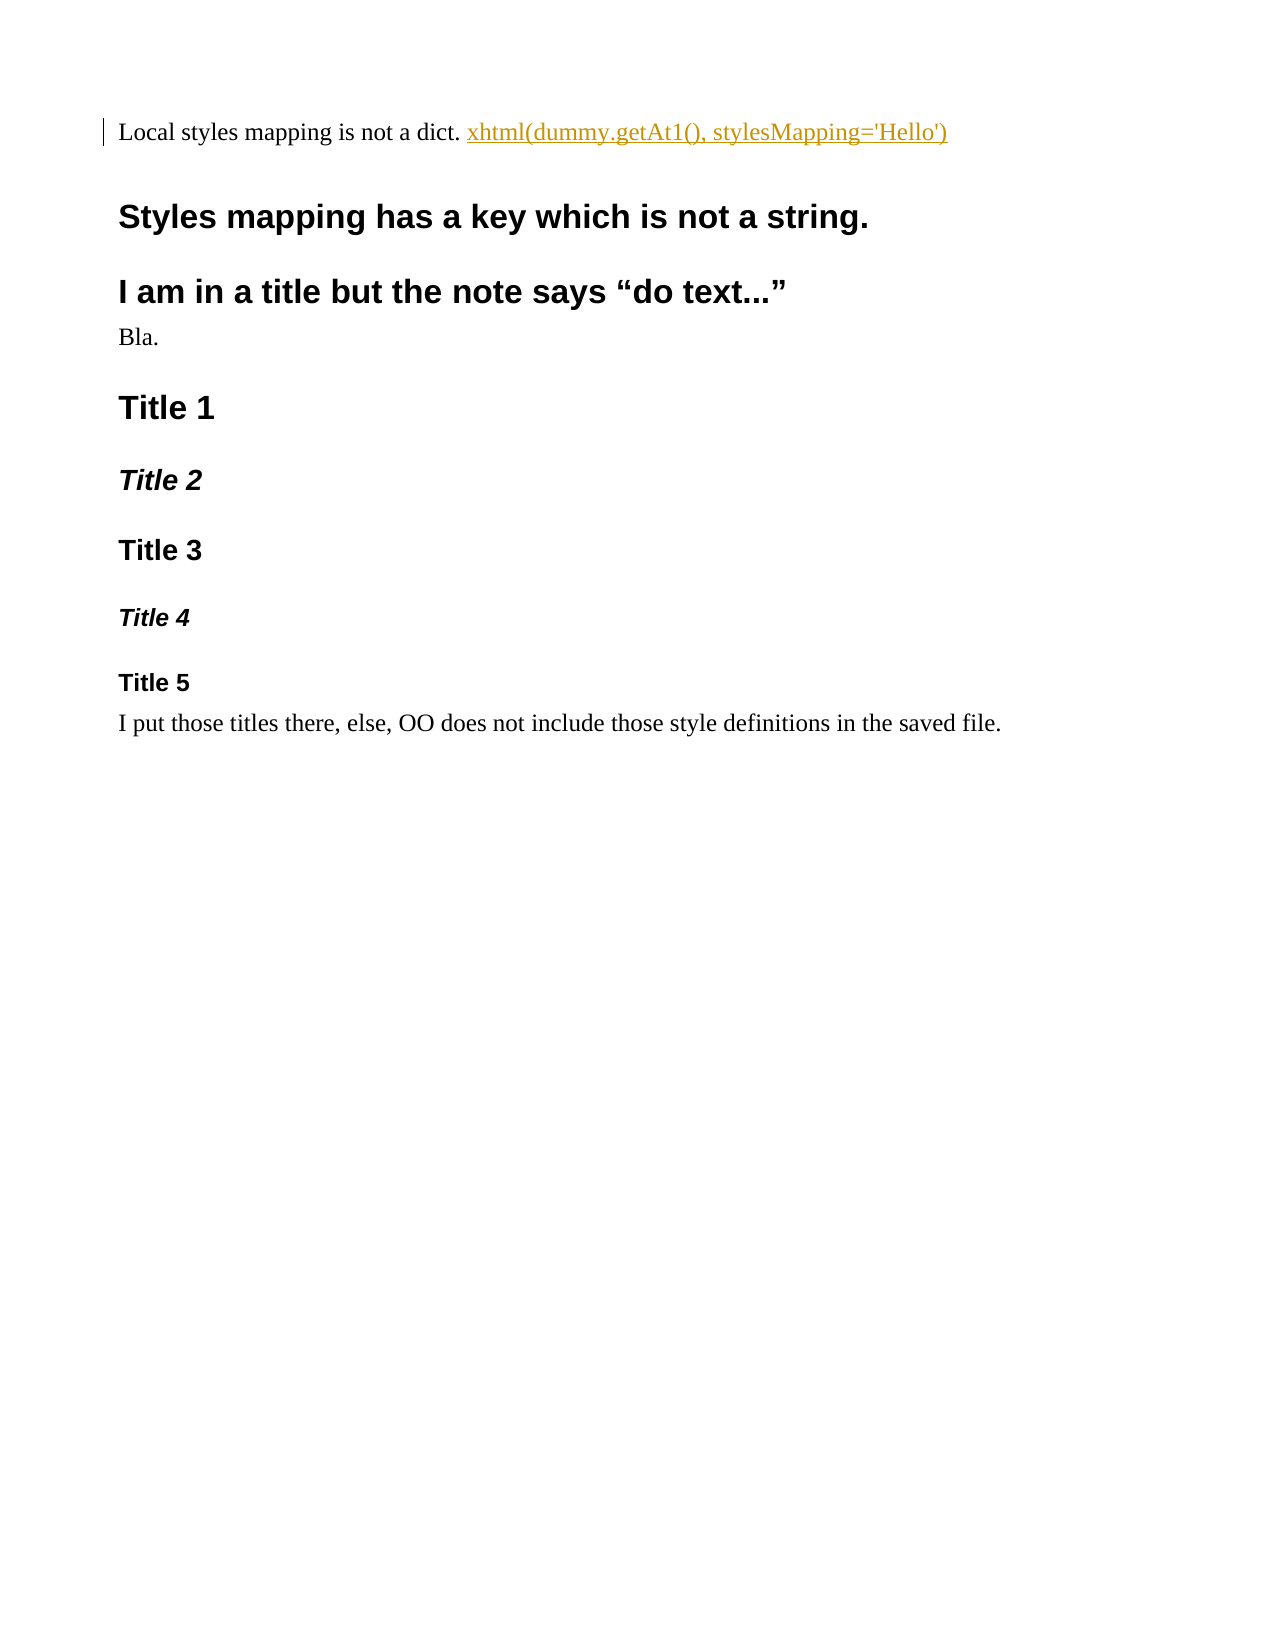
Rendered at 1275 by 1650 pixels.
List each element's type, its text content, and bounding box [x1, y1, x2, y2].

subtitle Title 4 [118, 604, 1157, 632]
text Bla. [118, 323, 1157, 351]
subtitle Title 3 [118, 534, 1157, 566]
subtitle I am in a title but the note says “do text...” [118, 273, 1157, 311]
text I put those titles there, else, OO does not include those style definitions in the saved file. [118, 709, 1157, 737]
text Local styles mapping is not a dict. xhtml(dummy.getAt1(), stylesMapping='Hello') [118, 118, 1157, 146]
subtitle Title 1 [118, 389, 1157, 426]
subtitle Title 2 [118, 464, 1157, 496]
subtitle Styles mapping has a key which is not a string. [118, 198, 1157, 236]
subtitle Title 5 [118, 669, 1157, 697]
